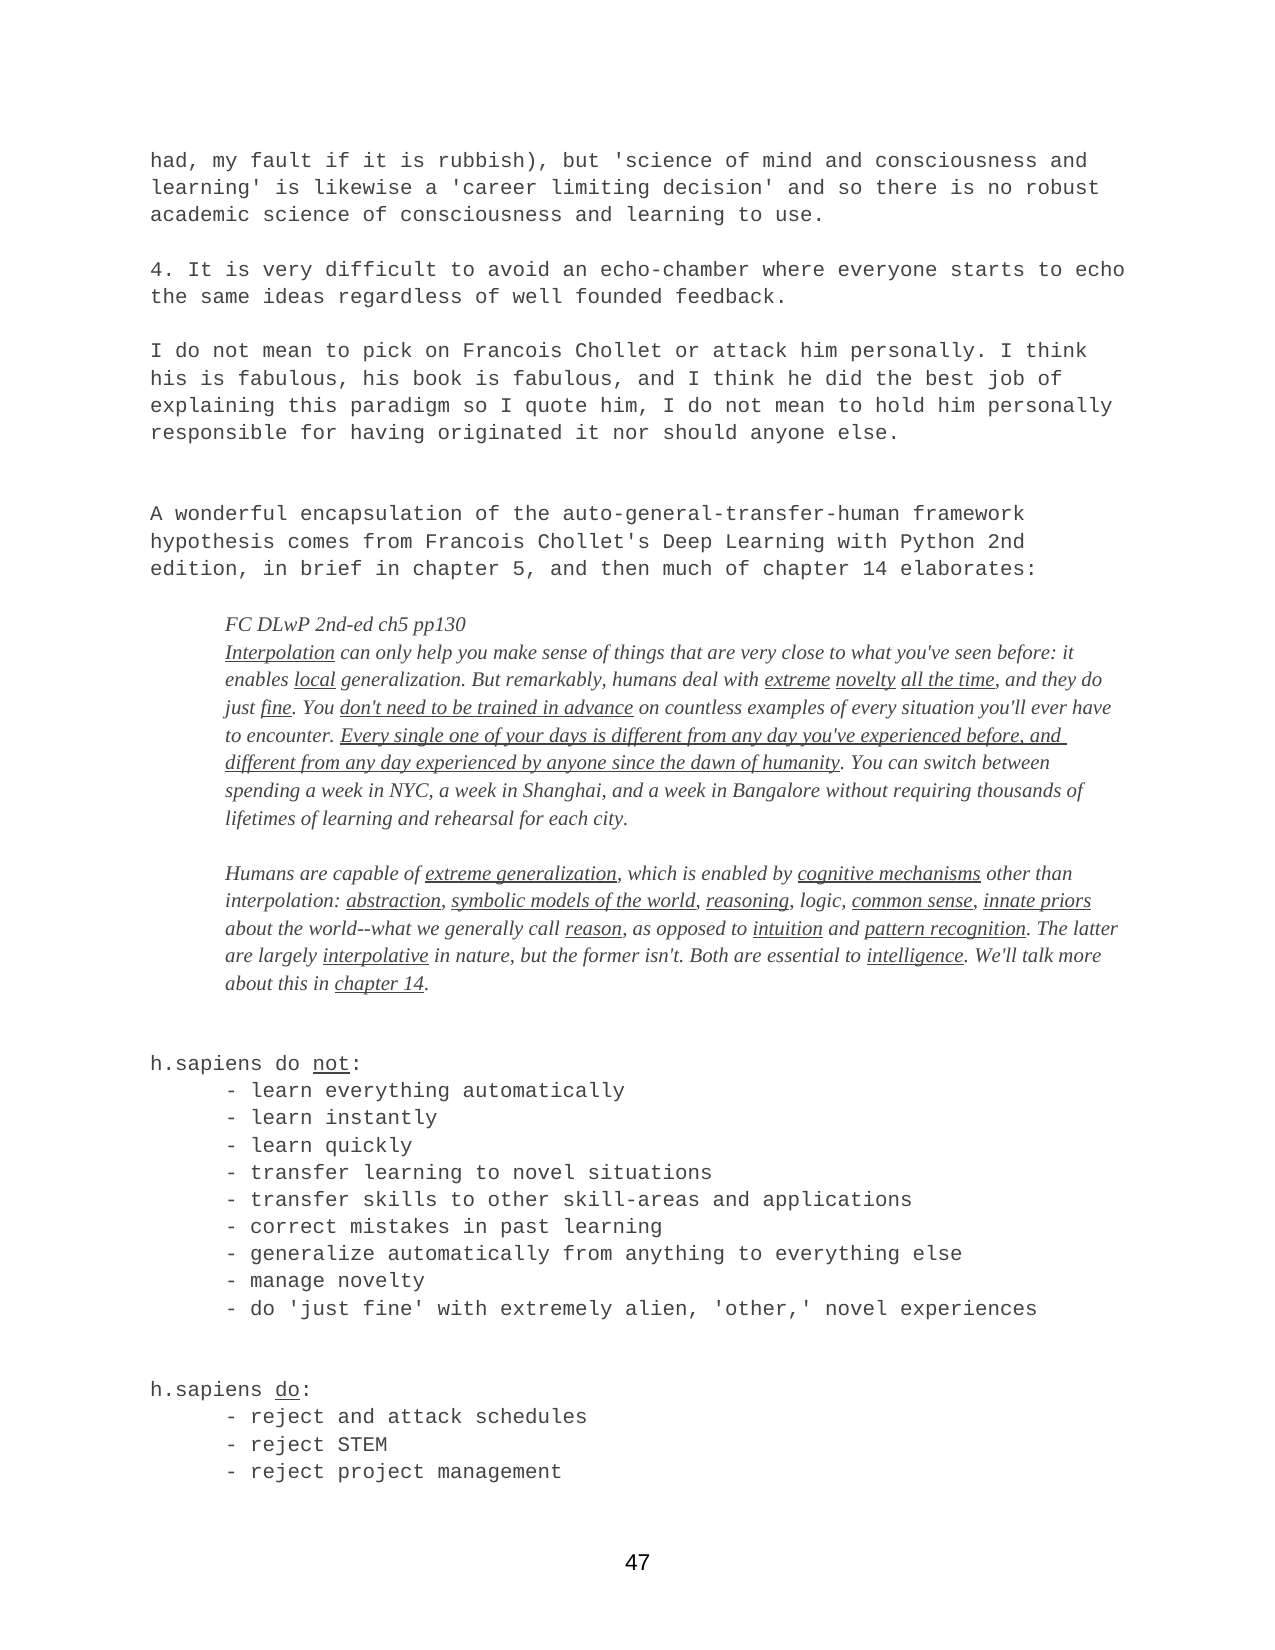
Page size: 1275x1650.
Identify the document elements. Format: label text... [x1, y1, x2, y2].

text h.sapiens do: [150, 1379, 1125, 1403]
text - reject STEM [150, 1434, 1125, 1457]
text A wonderful encapsulation of the auto-general-transfer-human framework hypothesis comes from Francois Chollet's Deep Learning with Python 2nd edition, in brief in chapter 5, and then much of chapter 14 elaborates: [150, 503, 1125, 581]
text had, my fault if it is rubbish), but 'science of mind and consciousness and learning' is likewise a 'career limiting decision' and so there is no robust academic science of consciousness and learning to use. [150, 150, 1125, 228]
text - transfer learning to novel situations [150, 1162, 1125, 1185]
text FC DLwP 2nd-ed ch5 pp130 [225, 612, 1125, 636]
text - learn everything automatically [150, 1080, 1125, 1104]
text - transfer skills to other skill-areas and applications [150, 1189, 1125, 1213]
text h.sapiens do not: [150, 1053, 1125, 1077]
text 4. It is very difficult to avoid an echo-chamber where everyone starts to echo the same ideas regardless of well founded feedback. [150, 259, 1125, 309]
text - reject and attack schedules [150, 1406, 1125, 1430]
text - correct mistakes in past learning [150, 1216, 1125, 1240]
text - learn instantly [150, 1107, 1125, 1131]
text Humans are capable of extreme generalization, which is enabled by cognitive mechanisms other than interpolation: abstraction, symbolic models of the world, reasoning, logic, common sense, innate priors about the world--what we generally call reason, as opposed to intuition and pattern recognition. The latter are largely interpolative in nature, but the former isn't. Both are essential to intelligence. We'll talk more about this in chapter 14. [225, 861, 1125, 995]
text Interpolation can only help you make sense of things that are very close to what you've seen before: it enables local generalization. But remarkably, humans deal with extreme novelty all the time, and they do just fine. You don't need to be trained in advance on countless examples of every situation you'll ever have to encounter. Every single one of your days is different from any day you've experienced before, and different from any day experienced by anyone since the dawn of humanity. You can switch between spending a week in NYC, a week in Shanghai, and a week in Bangalore without requiring thousands of lifetimes of learning and rehearsal for each city. [225, 640, 1125, 829]
text - do 'just fine' with extremely alien, 'other,' novel experiences [150, 1298, 1125, 1321]
text - learn quickly [150, 1134, 1125, 1158]
text - generalize automatically from anything to everything else [150, 1243, 1125, 1267]
text - manage novelty [150, 1271, 1125, 1294]
text I do not mean to pick on Francois Chollet or attack him personally. I think his is fabulous, his book is fabulous, and I think he did the best job of explaining this paradigm so I quote him, I do not mean to hold him personally responsible for having originated it nor should anyone else. [150, 340, 1125, 446]
text - reject project management [150, 1461, 1125, 1484]
